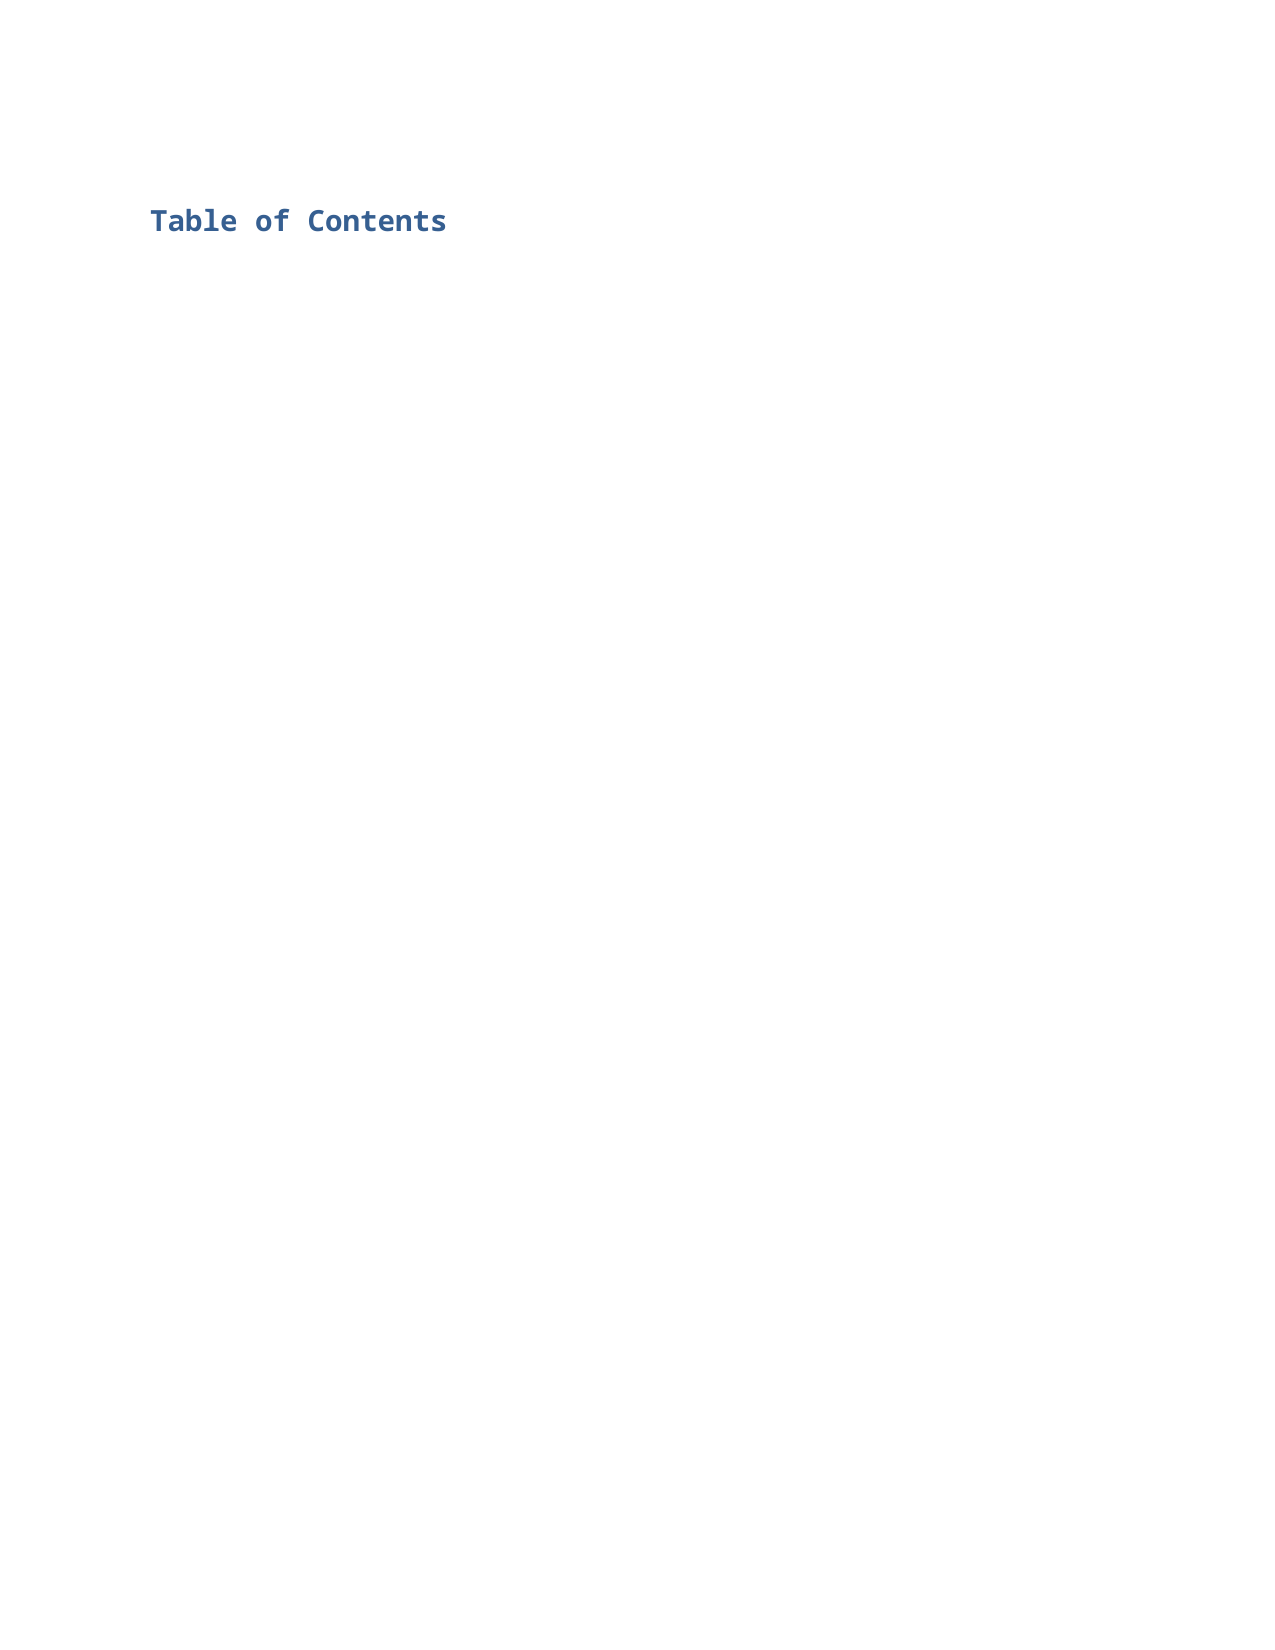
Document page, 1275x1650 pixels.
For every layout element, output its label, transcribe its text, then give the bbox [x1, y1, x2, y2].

subtitle Table of Contents [150, 200, 1087, 240]
